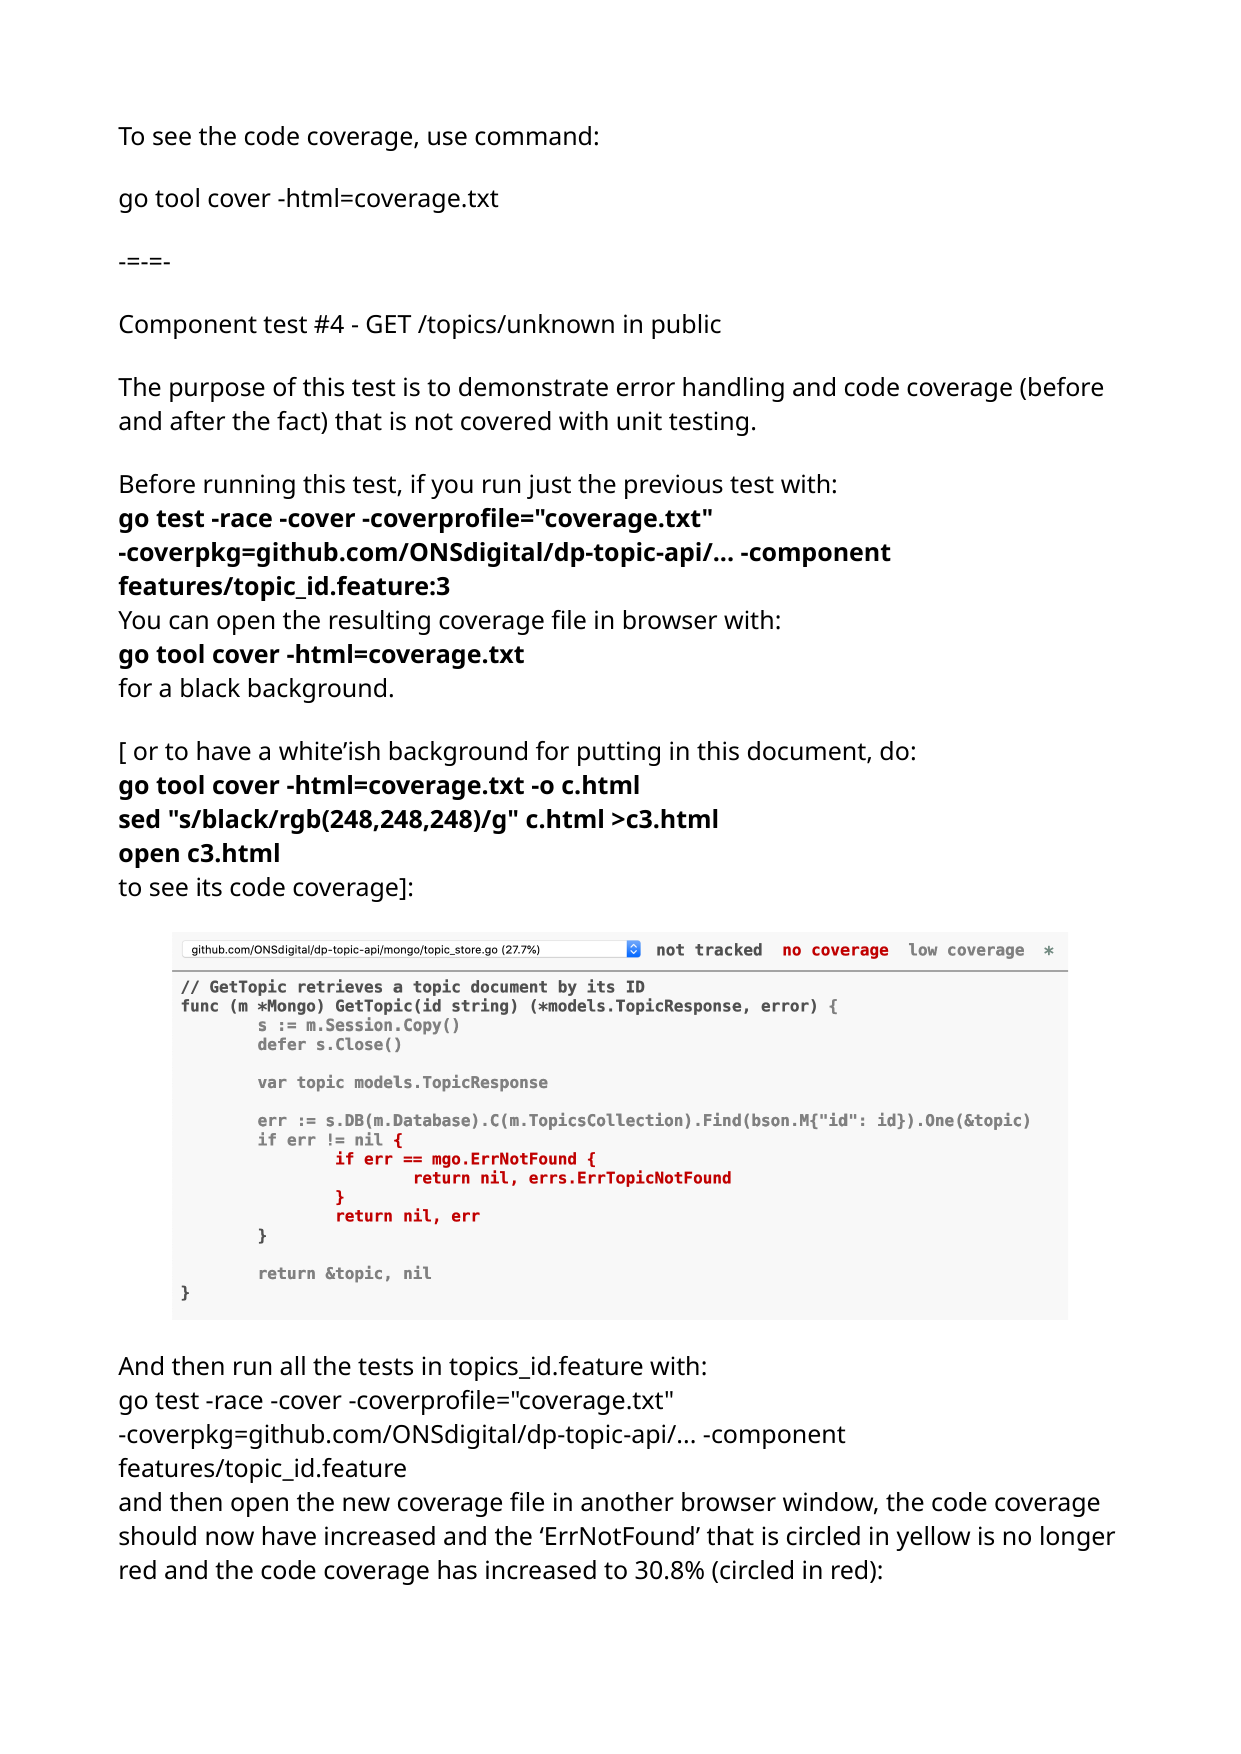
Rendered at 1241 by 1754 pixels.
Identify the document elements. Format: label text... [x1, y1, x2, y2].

text go tool cover -html=coverage.txt [118, 181, 1122, 215]
text go test -race -cover -coverprofile="coverage.txt" -coverpkg=github.com/ONSdigital/dp-topic-api/... -component features/topic_id.feature:3 [118, 500, 1122, 602]
text You can open the resulting coverage file in browser with: [118, 602, 1122, 637]
text to see its code coverage]: [118, 870, 1122, 904]
picture [172, 932, 1069, 1320]
text [ or to have a white’ish background for putting in this document, do: [118, 733, 1122, 767]
text go test -race -cover -coverprofile="coverage.txt" -coverpkg=github.com/ONSdigital/dp-topic-api/... -component features/topic_id.feature [118, 1382, 1122, 1485]
text go tool cover -html=coverage.txt [118, 637, 1122, 671]
text Component test #4 - GET /topics/unknown in public [118, 307, 1122, 341]
text The purpose of this test is to demonstrate error handling and code coverage (before and after the fact) that is not covered with unit testing. [118, 369, 1122, 437]
text and then open the new coverage file in another browser window, the code coverage should now have increased and the ‘ErrNotFound’ that is circled in yellow is no longer red and the code coverage has increased to 30.8% (circled in red): [118, 1485, 1122, 1587]
text Before running this test, if you run just the previous test with: [118, 466, 1122, 500]
text -=-=- [118, 244, 1122, 278]
text sed "s/black/rgb(248,248,248)/g" c.html >c3.html [118, 802, 1122, 836]
text go tool cover -html=coverage.txt -o c.html [118, 767, 1122, 802]
text for a black background. [118, 671, 1122, 705]
text And then run all the tests in topics_id.feature with: [118, 1348, 1122, 1382]
text open c3.html [118, 836, 1122, 870]
text To see the code coverage, use command: [118, 118, 1122, 152]
